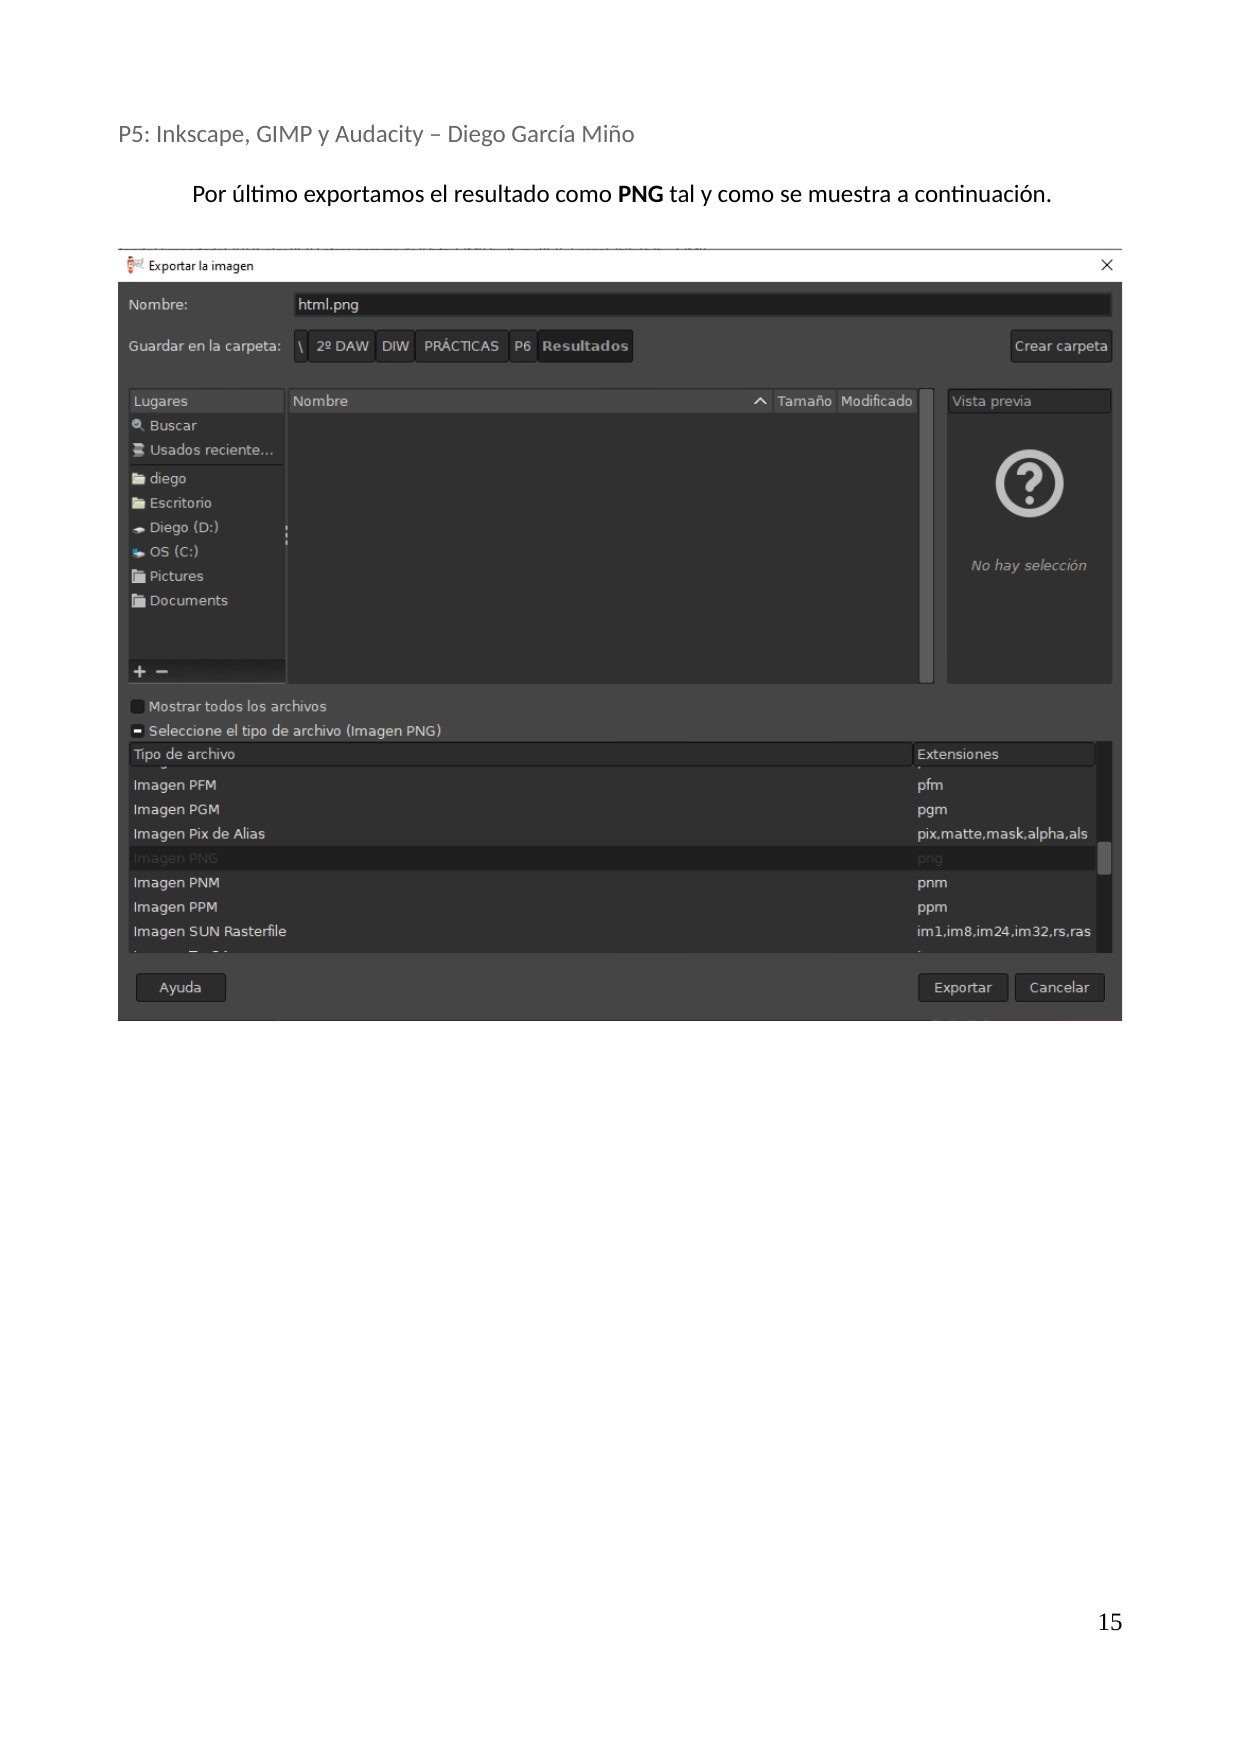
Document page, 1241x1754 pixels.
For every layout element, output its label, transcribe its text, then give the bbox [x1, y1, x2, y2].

text Por último exportamos el resultado como PNG tal y como se muestra a continuación. [118, 178, 1122, 209]
picture [118, 248, 1123, 1021]
